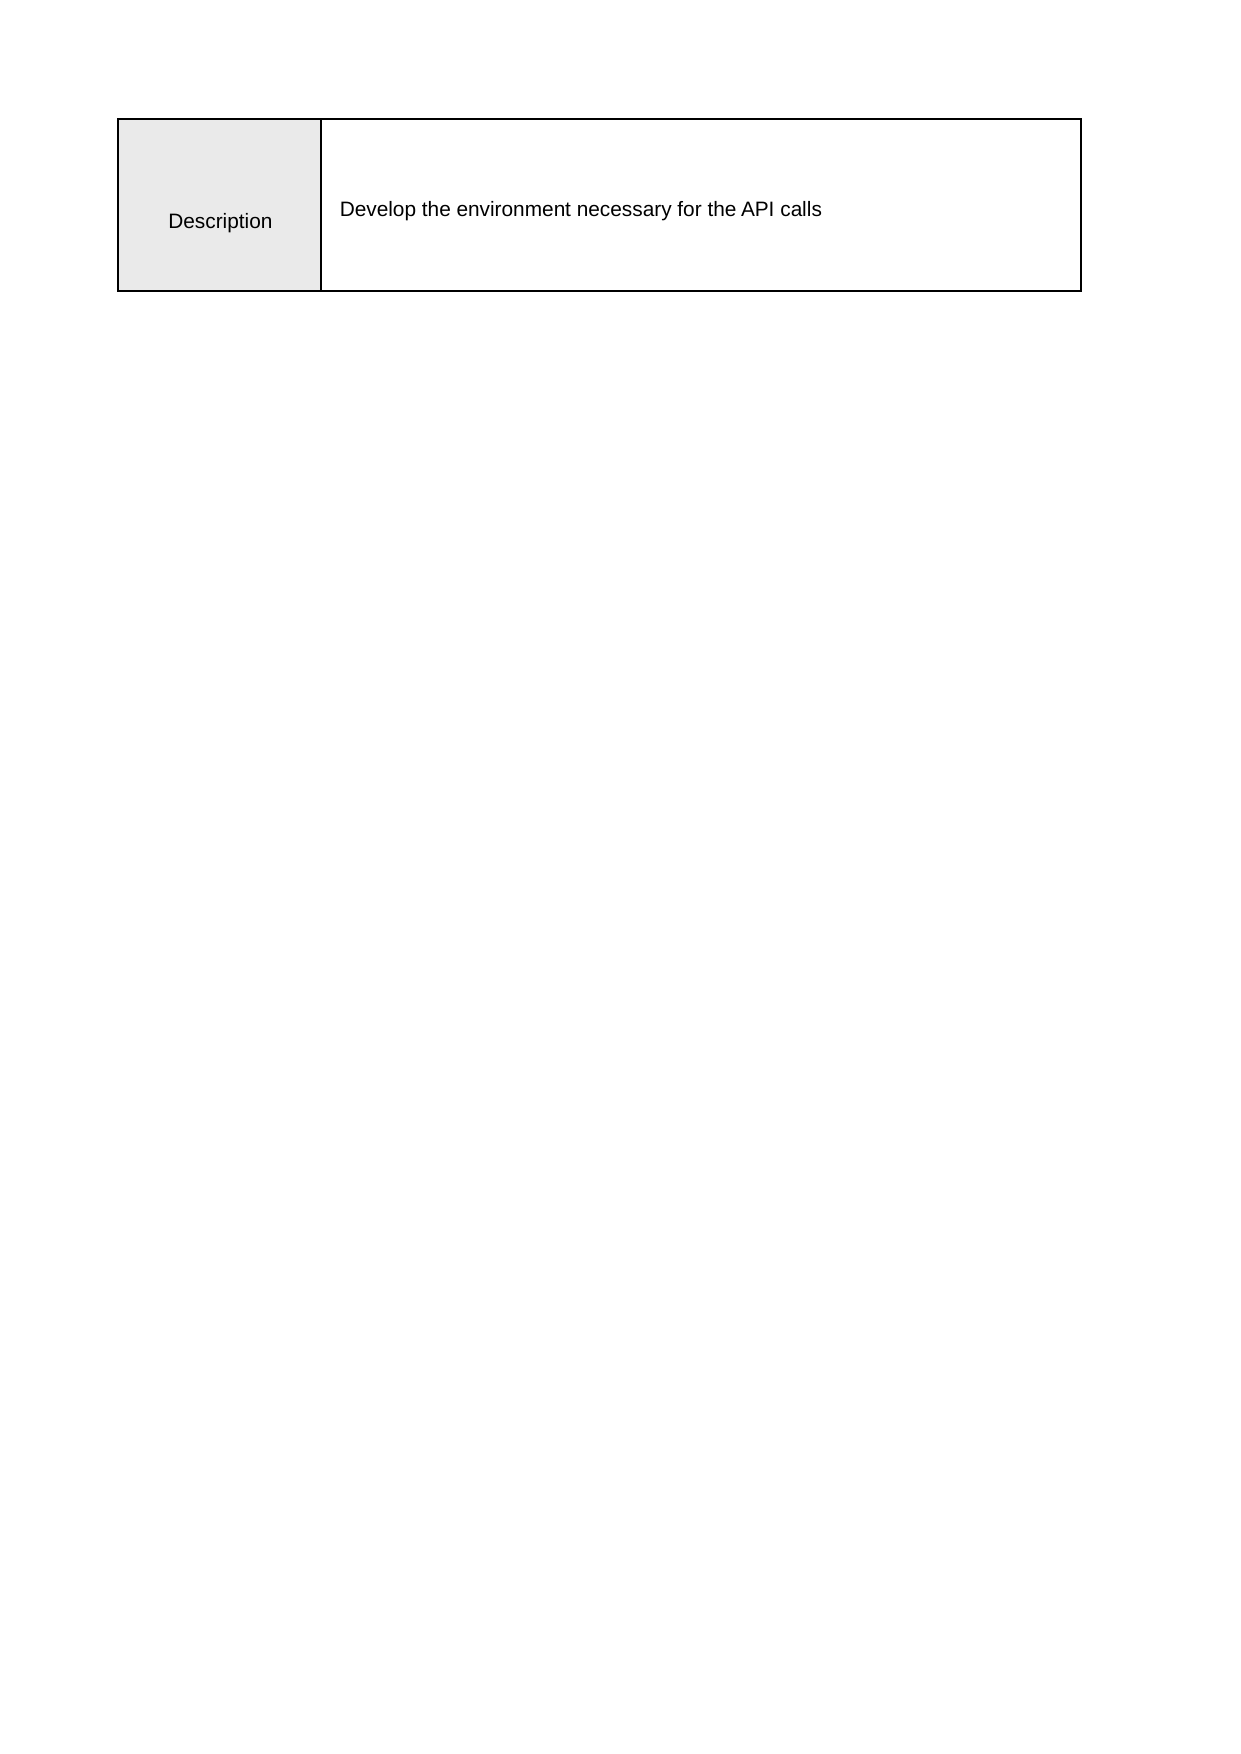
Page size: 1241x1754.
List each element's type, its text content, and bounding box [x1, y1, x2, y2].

table_cell Description [119, 120, 320, 290]
table_cell Develop the environment necessary for the API calls [322, 120, 1080, 290]
